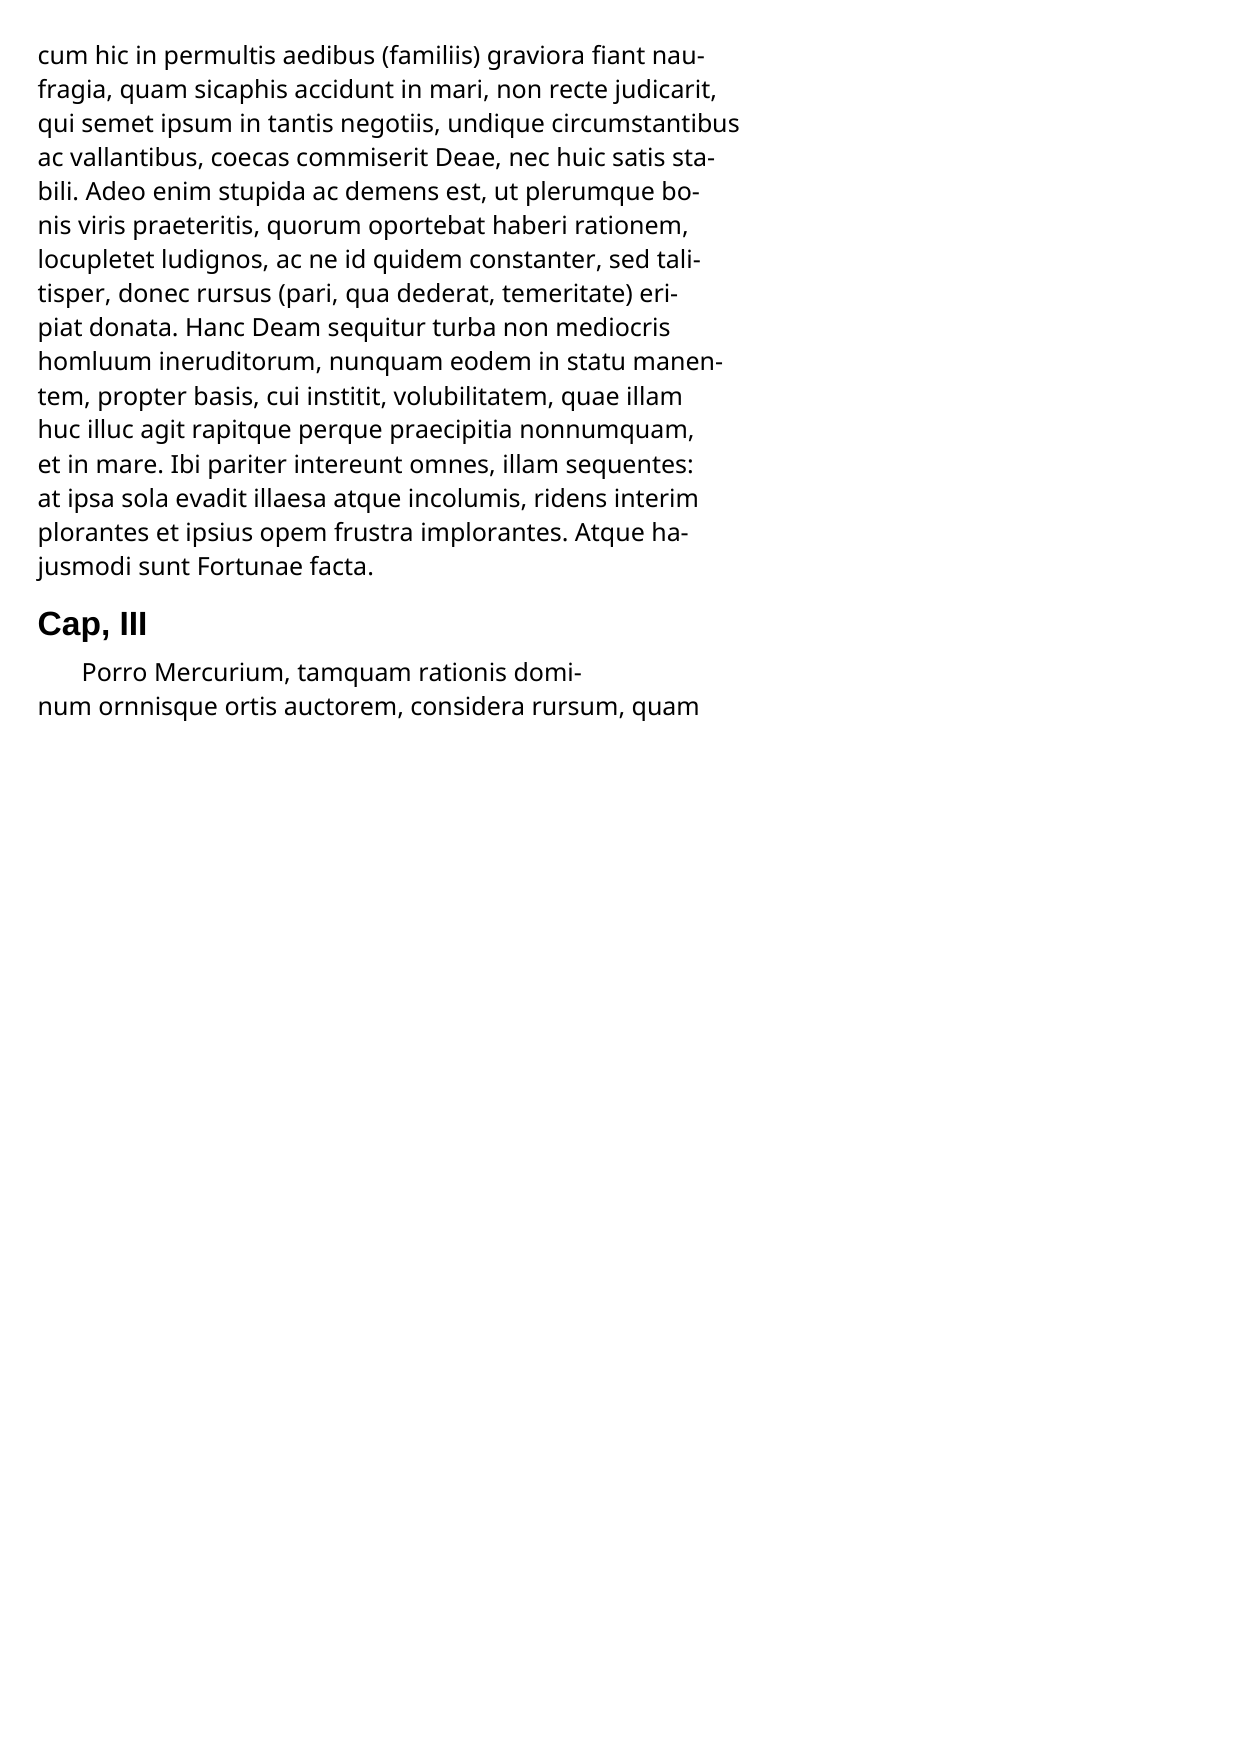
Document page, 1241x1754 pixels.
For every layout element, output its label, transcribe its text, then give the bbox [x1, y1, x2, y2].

text cum hic in permultis aedibus (familiis) graviora fiant nau- fragia, quam sicaphis accidunt in mari, non recte judicarit, qui semet ipsum in tantis negotiis, undique circumstantibus ac vallantibus, coecas commiserit Deae, nec huic satis sta- bili. Adeo enim stupida ac demens est, ut plerumque bo- nis viris praeteritis, quorum oportebat haberi rationem, locupletet ludignos, ac ne id quidem constanter, sed tali- tisper, donec rursus (pari, qua dederat, temeritate) eri- piat donata. Hanc Deam sequitur turba non mediocris homluum ineruditorum, nunquam eodem in statu manen- tem, propter basis, cui institit, volubilitatem, quae illam huc illuc agit rapitque perque praecipitia nonnumquam, et in mare. Ibi pariter intereunt omnes, illam sequentes: at ipsa sola evadit illaesa atque incolumis, ridens interim plorantes et ipsius opem frustra implorantes. Atque ha- jusmodi sunt Fortunae facta. [37, 37, 1203, 582]
text Porro Mercurium, tamquam rationis domi- num ornnisque ortis auctorem, considera rursum, quam [37, 654, 1203, 723]
subtitle Cap, III [37, 603, 1203, 642]
